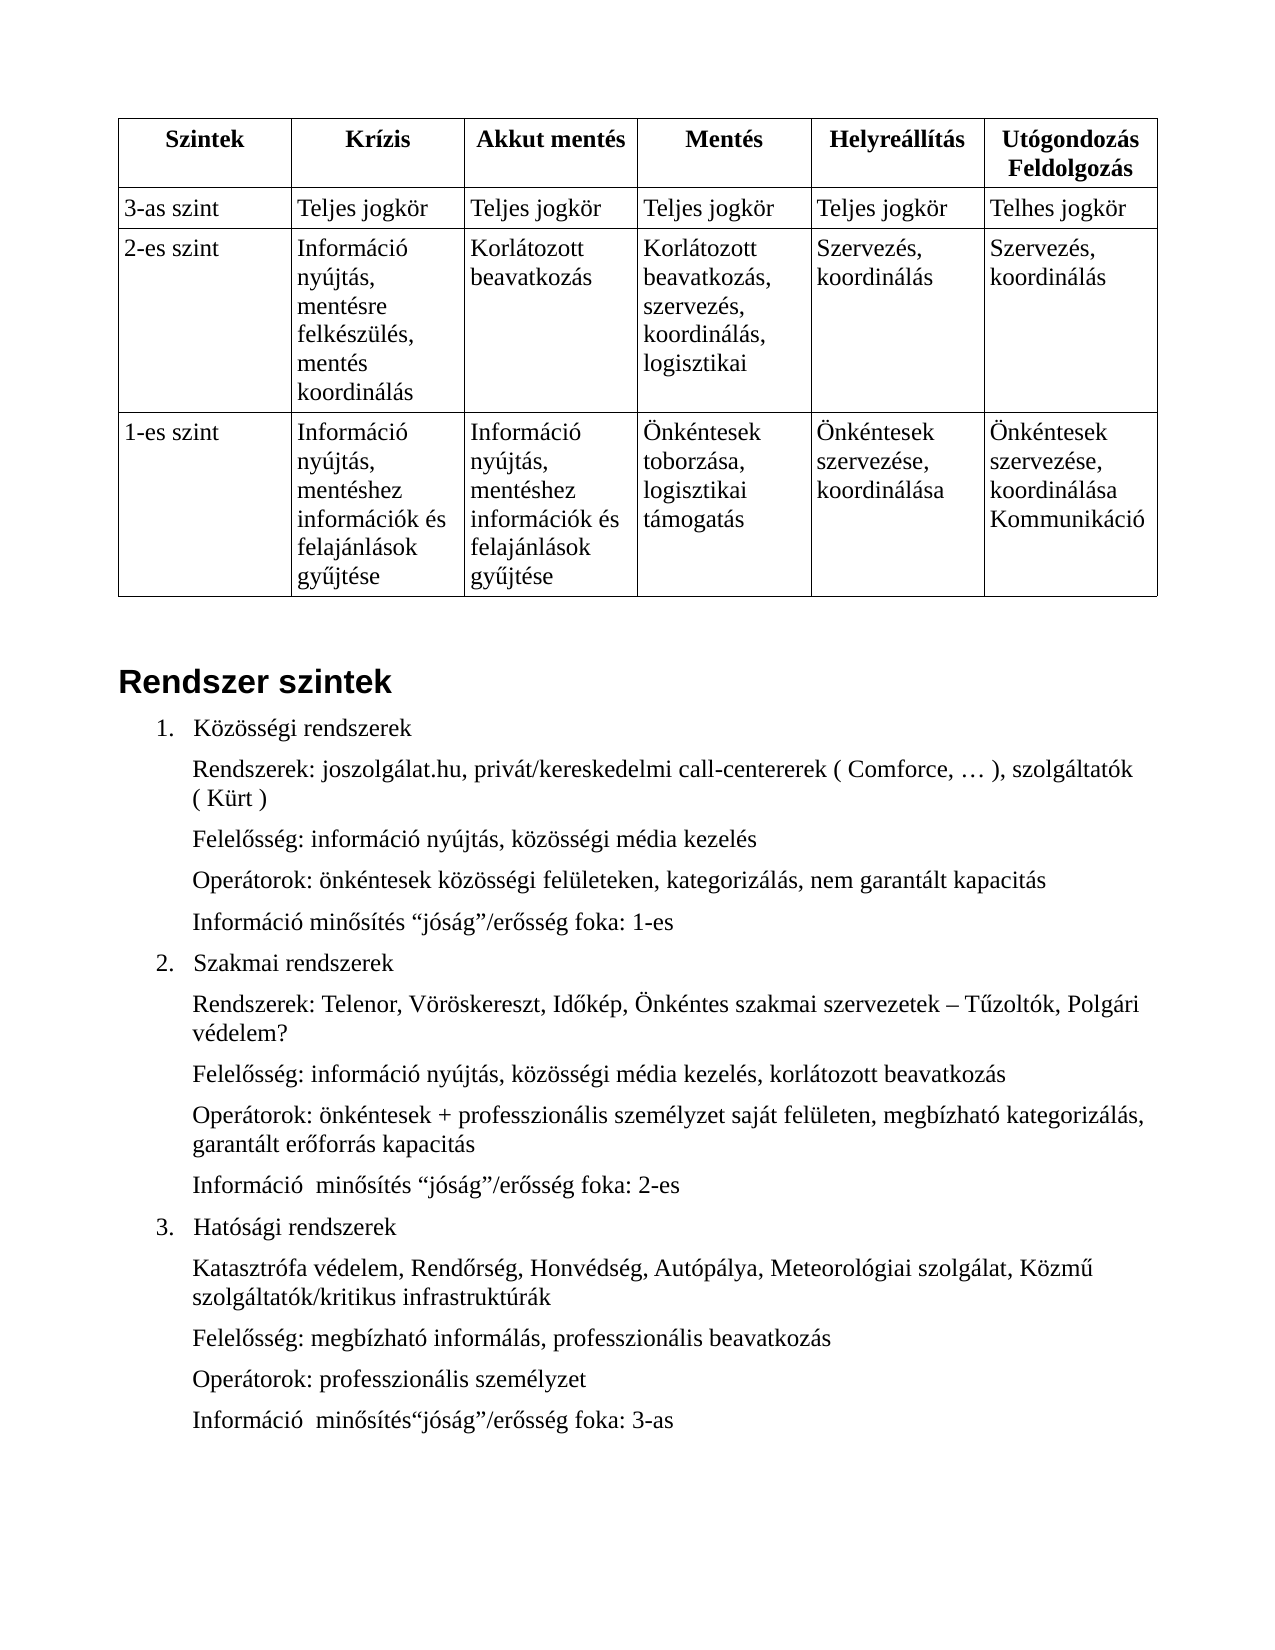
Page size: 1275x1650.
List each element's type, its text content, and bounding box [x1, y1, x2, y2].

table_header Helyreállítás [812, 119, 984, 187]
table_cell Teljes jogkör [465, 188, 637, 227]
table_header Szintek [119, 119, 291, 187]
table_cell Korlátozott beavatkozás, szervezés, koordinálás, logisztikai [638, 229, 811, 412]
list Közösségi rendszerek [156, 713, 1157, 742]
table_cell Korlátozott beavatkozás [465, 229, 637, 412]
table_cell 3-as szint [119, 188, 291, 227]
table_cell Telhes jogkör [985, 188, 1157, 227]
table_cell Információ nyújtás, mentéshez információk és felajánlások gyűjtése [465, 413, 637, 596]
text Információ minősítés “jóság”/erősség foka: 1-es [192, 907, 1157, 936]
text Felelősség: információ nyújtás, közösségi média kezelés, korlátozott beavatkozás [192, 1059, 1157, 1088]
table_cell Teljes jogkör [638, 188, 811, 227]
table_cell Teljes jogkör [812, 188, 984, 227]
text Operátorok: professzionális személyzet [192, 1364, 1157, 1393]
table_cell Önkéntesek toborzása, logisztikai támogatás [638, 413, 811, 596]
text Rendszerek: joszolgálat.hu, privát/kereskedelmi call-centererek ( Comforce, … ), szolgáltatók ( Kürt ) [192, 754, 1157, 812]
text Rendszerek: Telenor, Vöröskereszt, Időkép, Önkéntes szakmai szervezetek – Tűzoltók, Polgári védelem? [192, 989, 1157, 1047]
text Operátorok: önkéntesek közösségi felületeken, kategorizálás, nem garantált kapacitás [192, 866, 1157, 894]
table_cell Információ nyújtás, mentésre felkészülés, mentés koordinálás [292, 229, 464, 412]
text Információ minősítés “jóság”/erősség foka: 2-es [192, 1171, 1157, 1199]
table_cell Szervezés, koordinálás [985, 229, 1157, 412]
list Hatósági rendszerek [156, 1212, 1157, 1241]
text Katasztrófa védelem, Rendőrség, Honvédség, Autópálya, Meteorológiai szolgálat, Közmű szolgáltatók/kritikus infrastruktúrák [192, 1253, 1157, 1311]
table_cell Információ nyújtás, mentéshez információk és felajánlások gyűjtése [292, 413, 464, 596]
table_header Mentés [638, 119, 811, 187]
text Operátorok: önkéntesek + professzionális személyzet saját felületen, megbízható kategorizálás, garantált erőforrás kapacitás [192, 1101, 1157, 1158]
table_header Utógondozás Feldolgozás [985, 119, 1157, 187]
list Szakmai rendszerek [156, 948, 1157, 977]
table_header Akkut mentés [465, 119, 637, 187]
text Felelősség: információ nyújtás, közösségi média kezelés [192, 824, 1157, 853]
table_cell Szervezés, koordinálás [812, 229, 984, 412]
table_cell Teljes jogkör [292, 188, 464, 227]
text Információ minősítés“jóság”/erősség foka: 3-as [192, 1406, 1157, 1434]
table_cell Önkéntesek szervezése, koordinálása [812, 413, 984, 596]
table_header Krízis [292, 119, 464, 187]
table_cell 2-es szint [119, 229, 291, 412]
table_cell Önkéntesek szervezése, koordinálása Kommunikáció [985, 413, 1157, 596]
table_cell 1-es szint [119, 413, 291, 596]
subtitle Rendszer szintek [118, 662, 1157, 701]
text Felelősség: megbízható informálás, professzionális beavatkozás [192, 1323, 1157, 1352]
